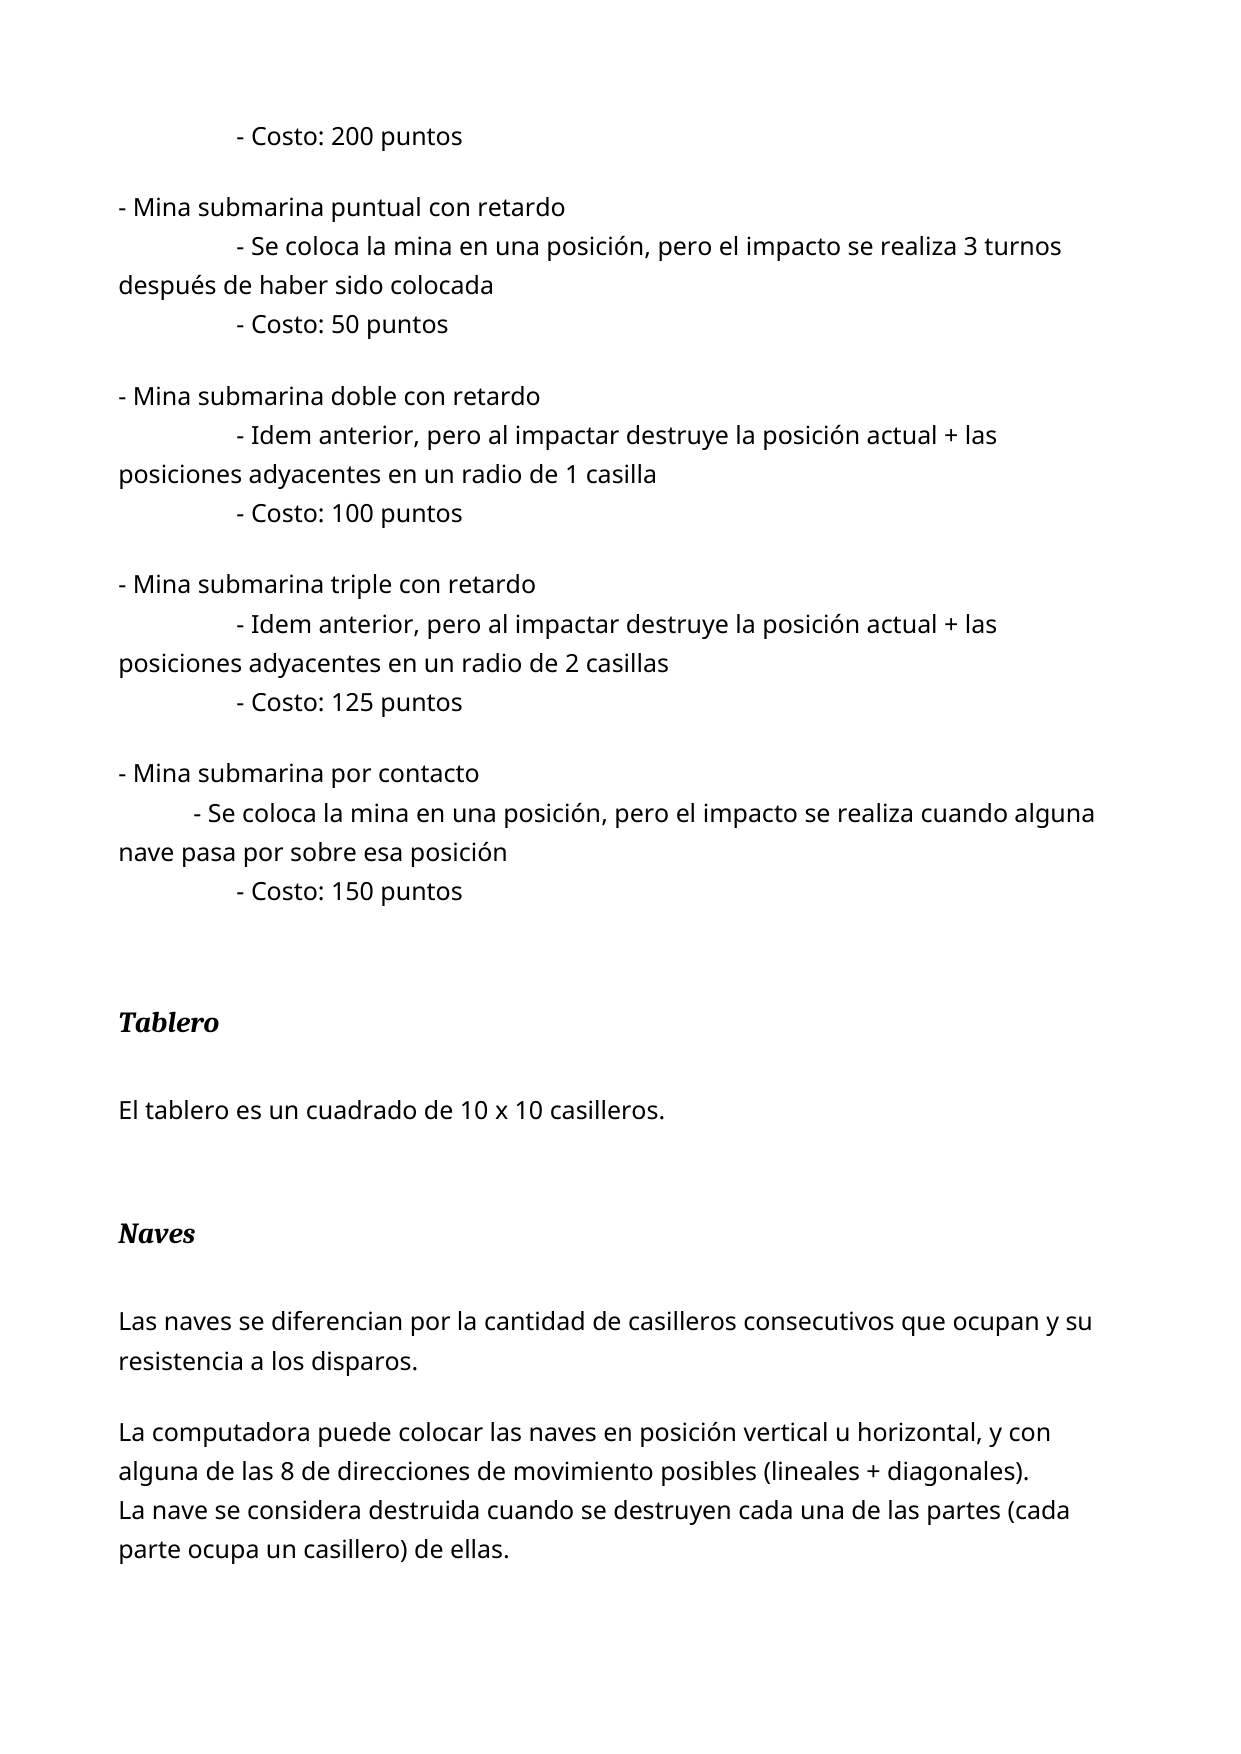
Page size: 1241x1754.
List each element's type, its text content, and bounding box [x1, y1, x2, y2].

text - Mina submarina puntual con retardo [118, 189, 1122, 223]
text - Costo: 50 puntos [118, 307, 1122, 341]
text - Costo: 100 puntos [118, 496, 1122, 530]
text - Mina submarina por contacto [118, 756, 1122, 790]
text Las naves se diferencian por la cantidad de casilleros consecutivos que ocupan y su resistencia a los disparos. [118, 1304, 1122, 1377]
text - Mina submarina triple con retardo [118, 567, 1122, 601]
text La nave se considera destruida cuando se destruyen cada una de las partes (cada parte ocupa un casillero) de ellas. [118, 1493, 1122, 1566]
text - Idem anterior, pero al impactar destruye la posición actual + las posiciones adyacentes en un radio de 2 casillas [118, 606, 1122, 679]
text - Costo: 150 puntos [118, 873, 1122, 908]
text El tablero es un cuadrado de 10 x 10 casilleros. [118, 1093, 1122, 1127]
text La computadora puede colocar las naves en posición vertical u horizontal, y con alguna de las 8 de direcciones de movimiento posibles (lineales + diagonales). [118, 1414, 1122, 1488]
text - Se coloca la mina en una posición, pero el impacto se realiza cuando alguna nave pasa por sobre esa posición [118, 795, 1122, 868]
text - Costo: 125 puntos [118, 685, 1122, 719]
text Naves [118, 1217, 1122, 1251]
text - Mina submarina doble con retardo [118, 378, 1122, 412]
text - Costo: 200 puntos [118, 118, 1122, 152]
text - Idem anterior, pero al impactar destruye la posición actual + las posiciones adyacentes en un radio de 1 casilla [118, 417, 1122, 491]
text Tablero [118, 1006, 1122, 1040]
text - Se coloca la mina en una posición, pero el impacto se realiza 3 turnos después de haber sido colocada [118, 229, 1122, 302]
